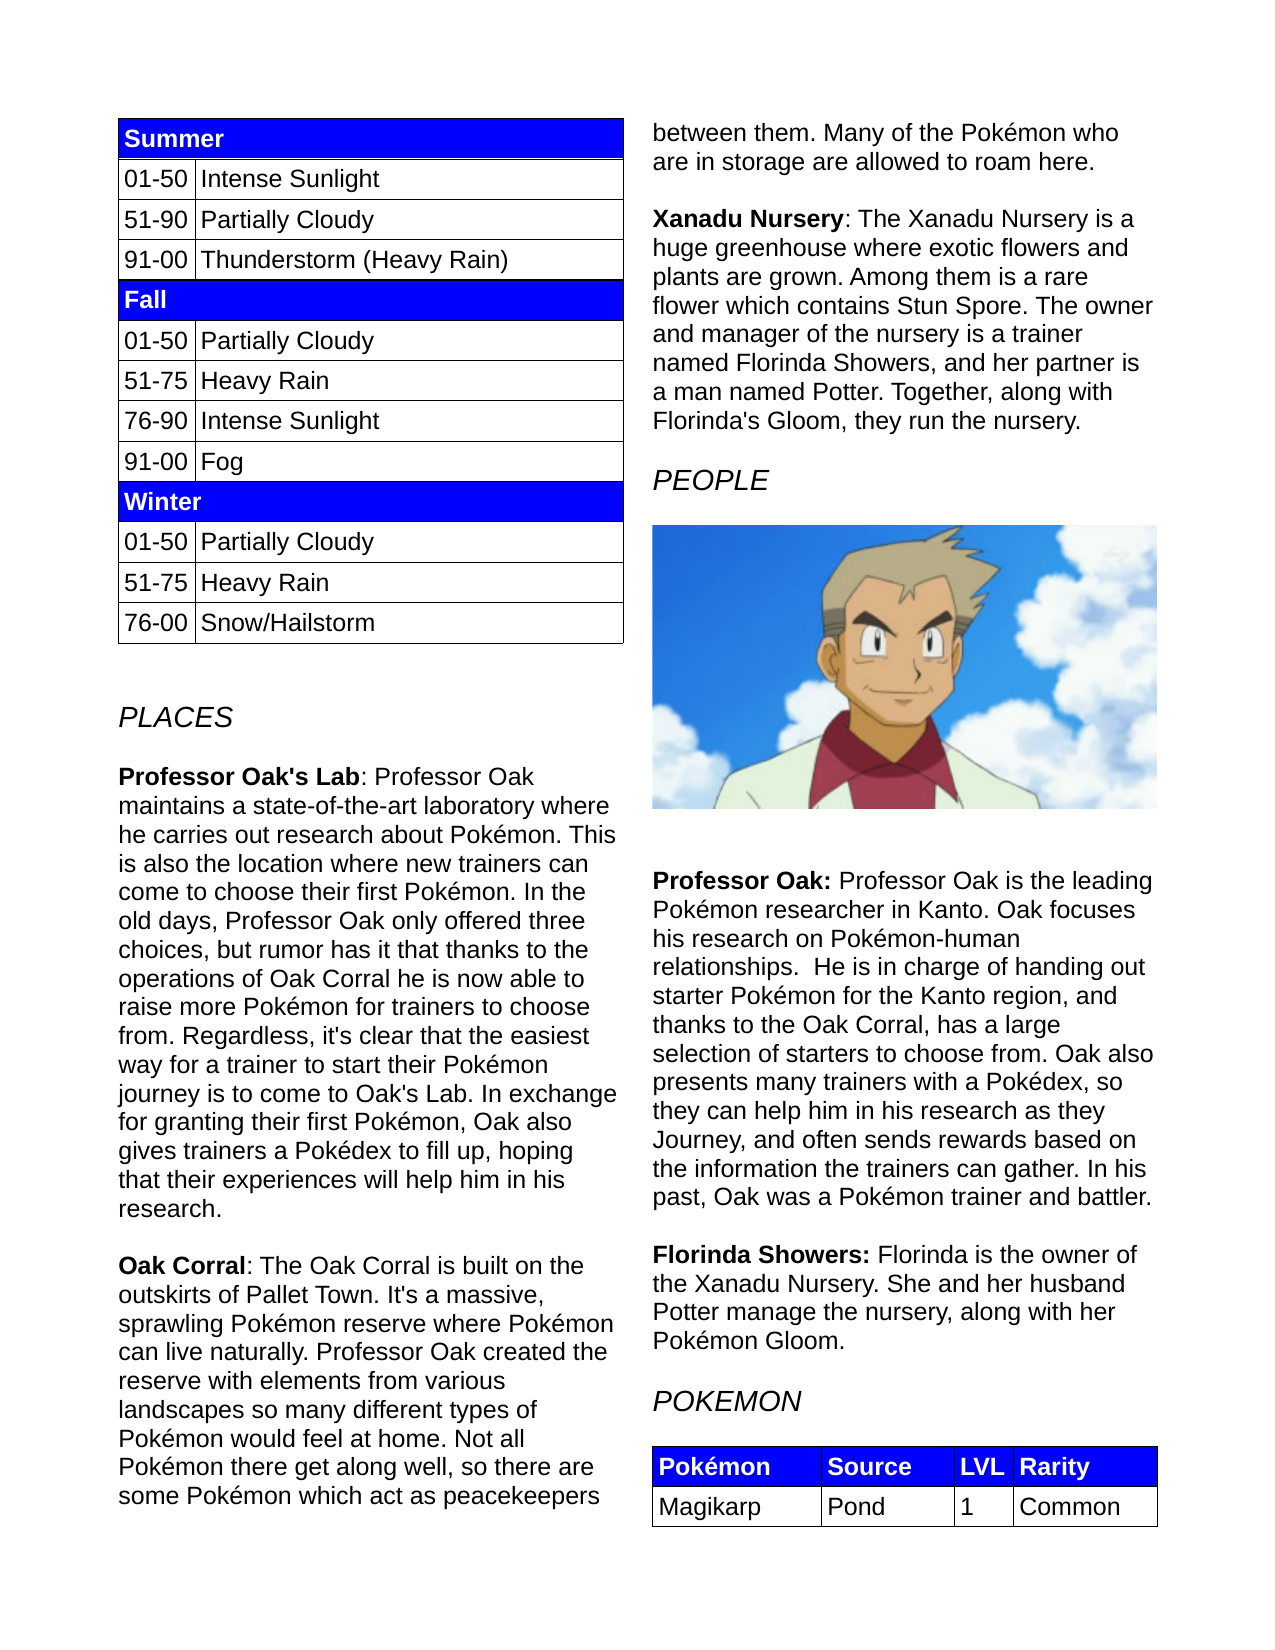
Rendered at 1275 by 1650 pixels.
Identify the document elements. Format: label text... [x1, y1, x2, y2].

table_cell Heavy Rain [196, 563, 623, 602]
table_cell Common [1014, 1487, 1157, 1526]
table_cell Heavy Rain [196, 361, 623, 400]
table_header LVL [955, 1447, 1013, 1486]
table_cell 91-00 [119, 442, 195, 481]
table_cell 01-50 [119, 321, 195, 360]
table_header Fall [119, 281, 623, 320]
text Florinda Showers: Florinda is the owner of the Xanadu Nursery. She and her husband Potter manage the nursery, along with her Pokémon Gloom. [652, 1240, 1157, 1355]
text Oak Corral: The Oak Corral is built on the outskirts of Pallet Town. It's a massive, sprawling Pokémon reserve where Pokémon can live naturally. Professor Oak created the reserve with elements from various landscapes so many different types of Pokémon would feel at home. Not all Pokémon there get along well, so there are some Pokémon which act as peacekeepers [118, 1251, 622, 1510]
text Professor Oak's Lab: Professor Oak maintains a state-of-the-art laboratory where he carries out research about Pokémon. This is also the location where new trainers can come to choose their first Pokémon. In the old days, Professor Oak only offered three choices, but rumor has it that thanks to the operations of Oak Corral he is now able to raise more Pokémon for trainers to choose from. Regardless, it's clear that the easiest way for a trainer to start their Pokémon journey is to come to Oak's Lab. In exchange for granting their first Pokémon, Oak also gives trainers a Pokédex to fill up, hoping that their experiences will help him in his research. [118, 762, 622, 1222]
picture [652, 525, 1157, 809]
table_cell 01-50 [119, 160, 195, 199]
table_cell 51-75 [119, 361, 195, 400]
table_cell 76-00 [119, 603, 195, 642]
text between them. Many of the Pokémon who are in storage are allowed to roam here. [652, 118, 1157, 176]
table_cell 91-00 [119, 240, 195, 279]
table_cell Pond [822, 1487, 954, 1526]
table_header Summer [119, 119, 623, 158]
text Professor Oak: Professor Oak is the leading Pokémon researcher in Kanto. Oak focuses his research on Pokémon-human relationships. He is in charge of handing out starter Pokémon for the Kanto region, and thanks to the Oak Corral, has a large selection of starters to choose from. Oak also presents many trainers with a Pokédex, so they can help him in his research as they Journey, and often sends rewards based on the information the trainers can gather. In his past, Oak was a Pokémon trainer and battler. [652, 866, 1157, 1211]
table_cell Partially Cloudy [196, 200, 623, 239]
table_cell 51-75 [119, 563, 195, 602]
subtitle POKEMON [652, 1383, 1157, 1417]
table_header Rarity [1014, 1447, 1157, 1486]
subtitle PLACES [118, 700, 622, 733]
table_cell Magikarp [653, 1487, 821, 1526]
table_cell 76-90 [119, 401, 195, 441]
table_cell Snow/Hailstorm [196, 603, 623, 642]
table_cell Thunderstorm (Heavy Rain) [196, 240, 623, 279]
table_cell 01-50 [119, 522, 195, 562]
table_cell Intense Sunlight [196, 160, 623, 199]
table_cell Partially Cloudy [196, 321, 623, 360]
table_cell Partially Cloudy [196, 522, 623, 562]
subtitle PEOPLE [652, 463, 1157, 497]
table_cell 51-90 [119, 200, 195, 239]
table_cell Fog [196, 442, 623, 481]
table_header Winter [119, 482, 623, 521]
table_cell 1 [955, 1487, 1013, 1526]
table_cell Intense Sunlight [196, 401, 623, 441]
table_header Pokémon [653, 1447, 821, 1486]
text Xanadu Nursery: The Xanadu Nursery is a huge greenhouse where exotic flowers and plants are grown. Among them is a rare flower which contains Stun Spore. The owner and manager of the nursery is a trainer named Florinda Showers, and her partner is a man named Potter. Together, along with Florinda's Gloom, they run the nursery. [652, 204, 1157, 434]
table_header Source [822, 1447, 954, 1486]
